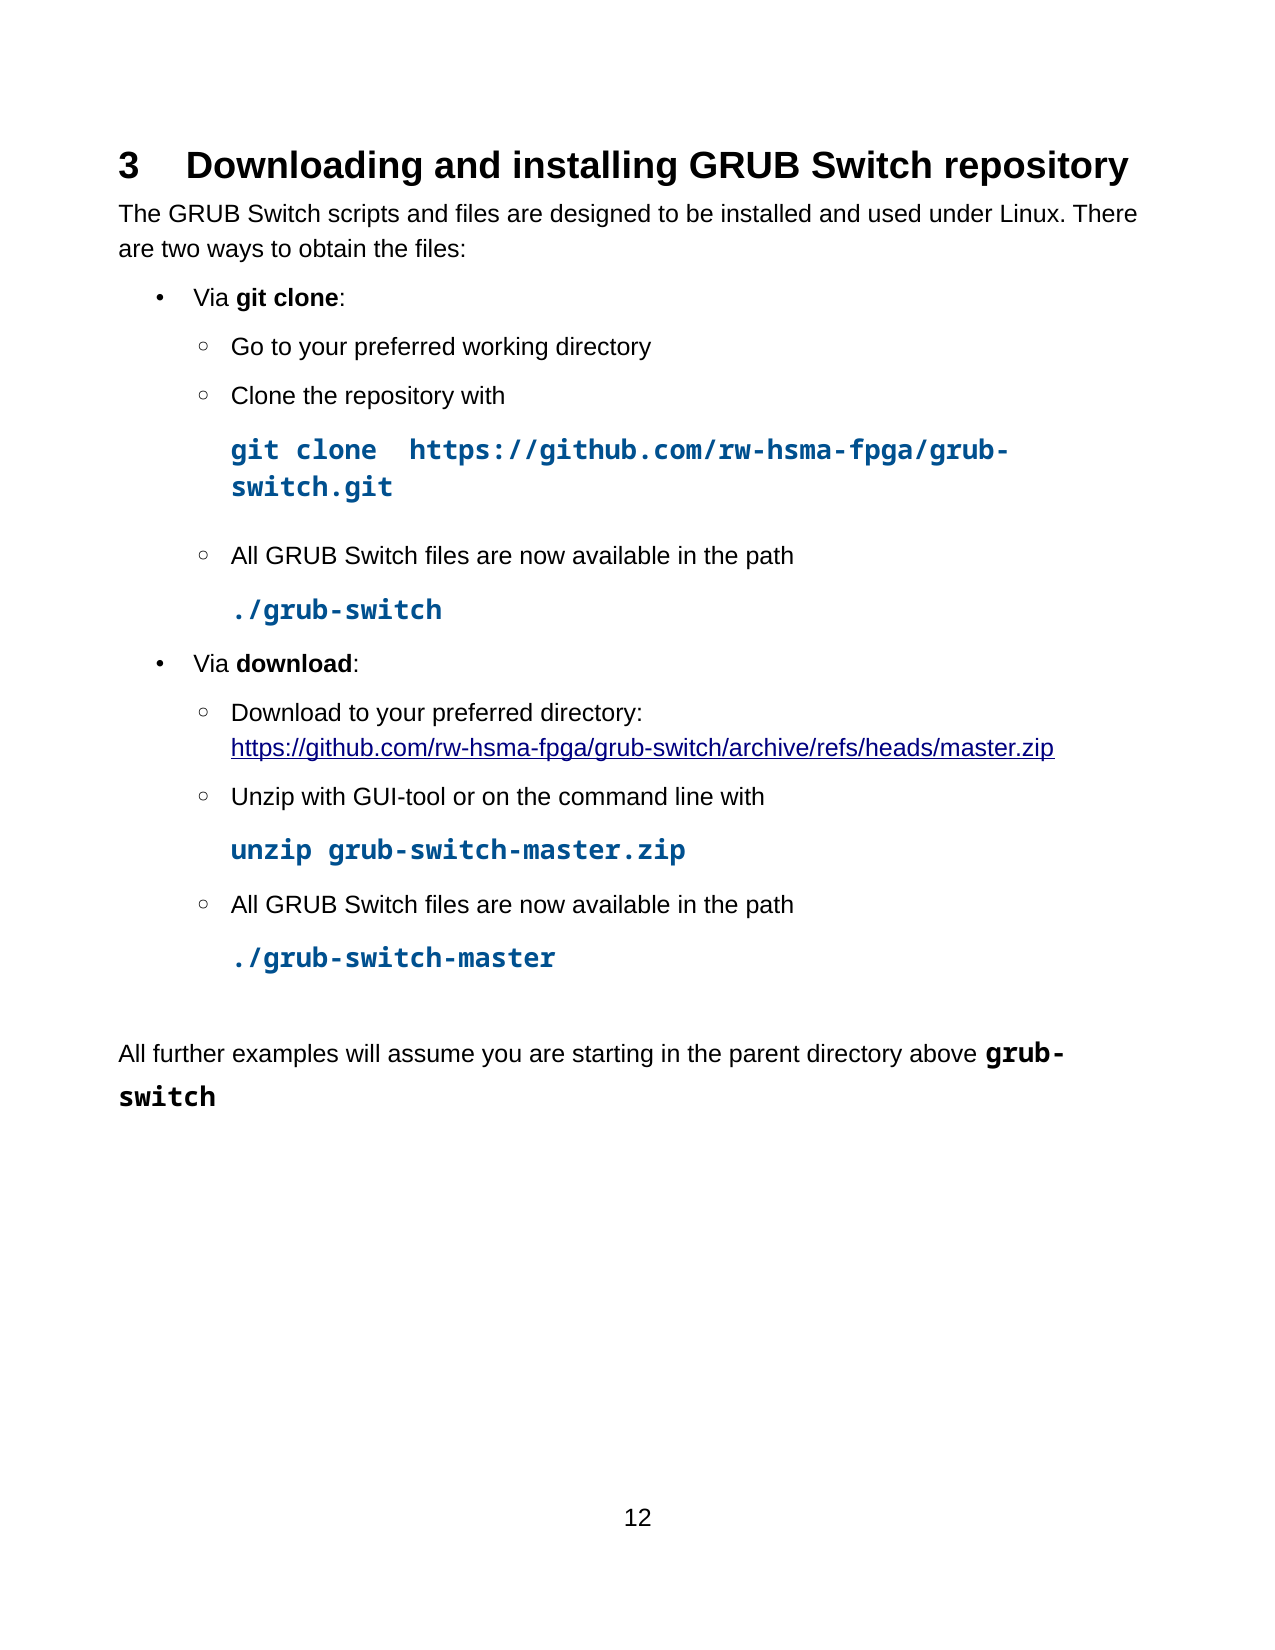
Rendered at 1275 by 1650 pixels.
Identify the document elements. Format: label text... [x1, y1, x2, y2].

list git clone https://github.com/rw-hsma-fpga/grub-switch.git [193, 430, 1157, 541]
text The GRUB Switch scripts and files are designed to be installed and used under Linux. There are two ways to obtain the files: [118, 199, 1157, 262]
list All GRUB Switch files are now available in the path [193, 541, 1157, 570]
list Unzip with GUI-tool or on the command line with [193, 782, 1157, 811]
list All GRUB Switch files are now available in the path [193, 889, 1157, 918]
list Via download: [156, 649, 1157, 678]
subtitle Downloading and installing GRUB Switch repository [118, 143, 1157, 187]
list Download to your preferred directory: https://github.com/rw-hsma-fpga/grub-switch/archive/refs/heads/master.zip [193, 698, 1157, 761]
list Via git clone: [156, 283, 1157, 312]
list ./grub-switch-master [193, 939, 1157, 976]
list Clone the repository with [193, 381, 1157, 410]
text All further examples will assume you are starting in the parent directory above grub-switch [118, 997, 1157, 1114]
list ./grub-switch [193, 590, 1157, 627]
list unzip grub-switch-master.zip [193, 831, 1157, 868]
list Go to your preferred working directory [193, 332, 1157, 361]
